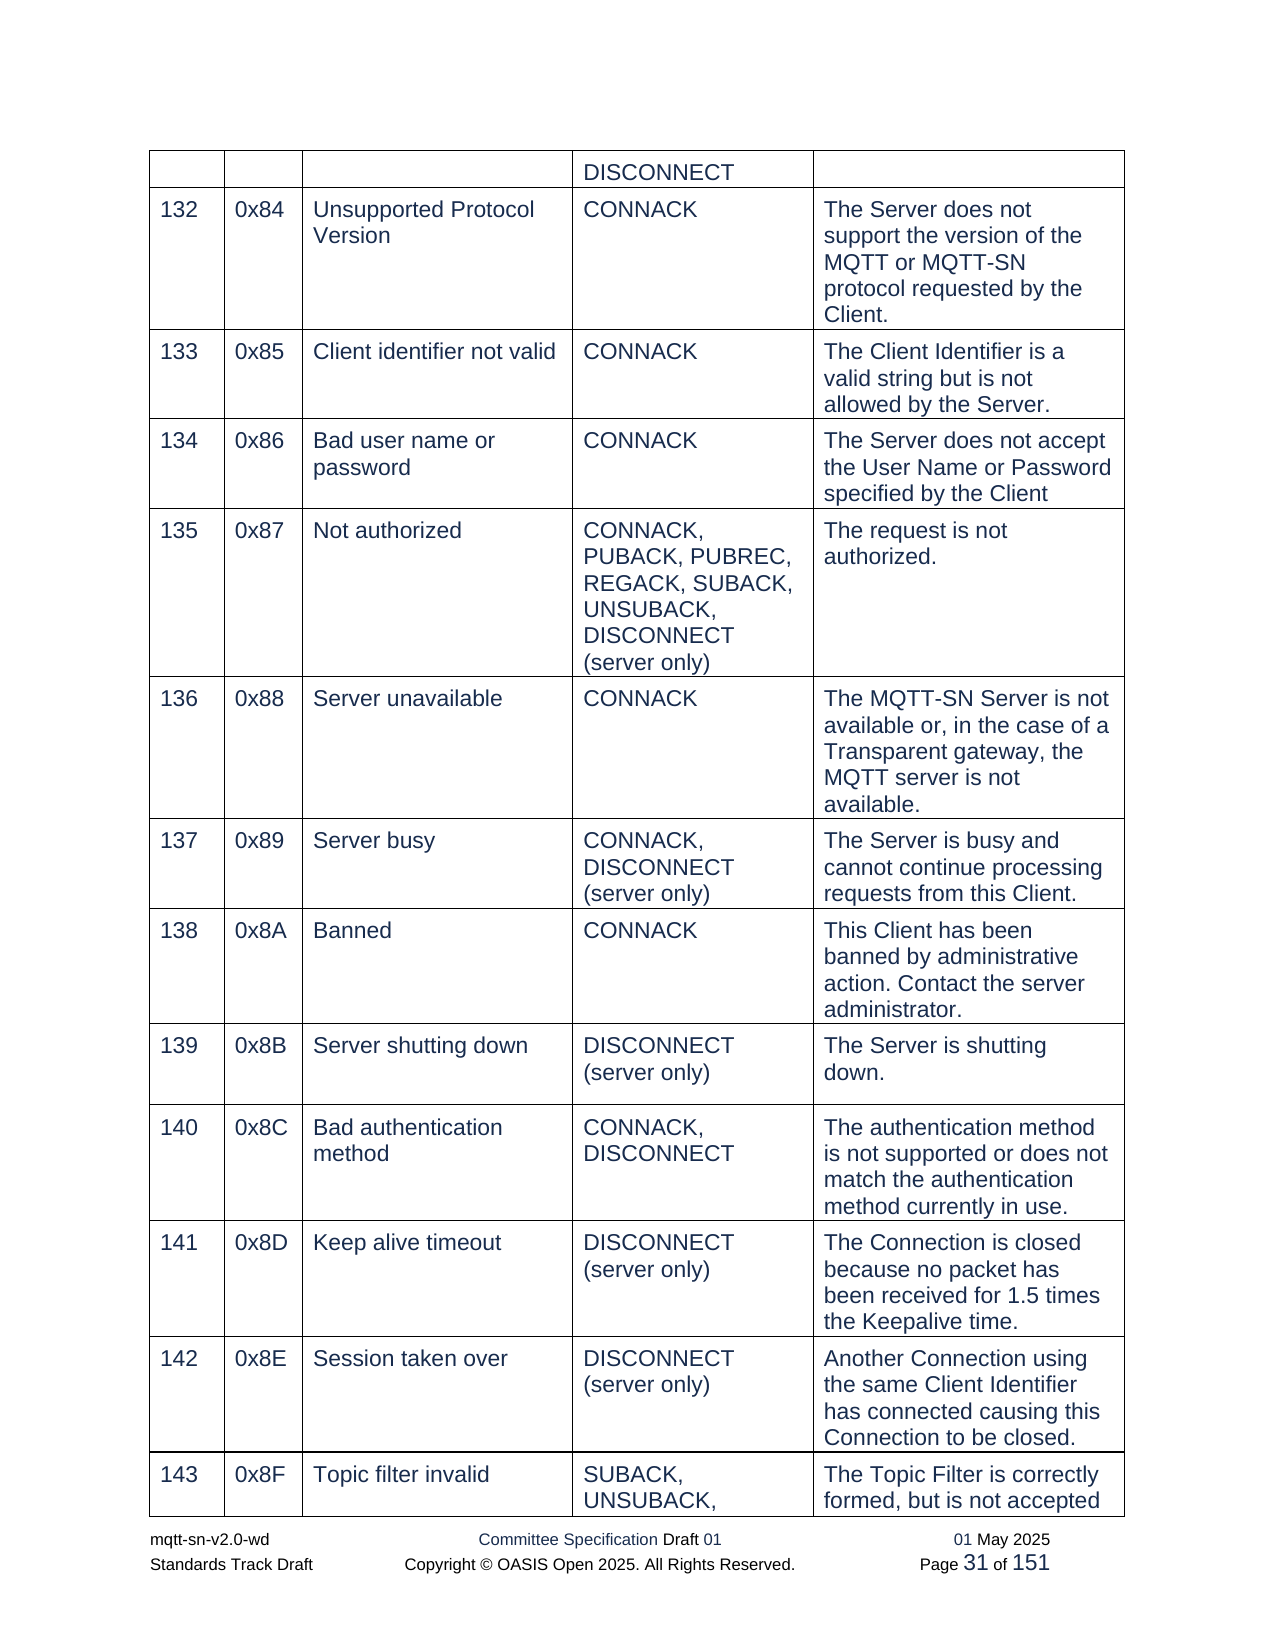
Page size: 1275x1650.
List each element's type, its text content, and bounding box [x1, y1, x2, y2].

table_cell CONNACK [573, 419, 813, 507]
table_cell The Server is busy and cannot continue processing requests from this Client. [814, 819, 1124, 907]
table_cell 143 [150, 1453, 224, 1516]
table_cell The Server does not accept the User Name or Password specified by the Client [814, 419, 1124, 507]
table_cell 0x8D [225, 1221, 302, 1336]
table_cell Keep alive timeout [303, 1221, 572, 1336]
table_cell The Server is shutting down. [814, 1024, 1124, 1104]
table_cell DISCONNECT (server only) [573, 1221, 813, 1336]
table_cell DISCONNECT [573, 151, 813, 187]
table_cell The Server does not support the version of the MQTT or MQTT-SN protocol requested by the Client. [814, 188, 1124, 329]
table_cell 0x89 [225, 819, 302, 907]
table_cell 140 [150, 1105, 224, 1220]
table_cell Server busy [303, 819, 572, 907]
table_cell 136 [150, 677, 224, 818]
table_cell Unsupported Protocol Version [303, 188, 572, 329]
table_cell Server shutting down [303, 1024, 572, 1104]
table_cell CONNACK [573, 188, 813, 329]
table_cell Bad user name or password [303, 419, 572, 507]
table_cell CONNACK [573, 677, 813, 818]
table_cell Client identifier not valid [303, 330, 572, 418]
table_cell CONNACK, DISCONNECT (server only) [573, 819, 813, 907]
table_cell The authentication method is not supported or does not match the authentication method currently in use. [814, 1105, 1124, 1220]
table_cell Banned [303, 909, 572, 1023]
table_cell 0x8E [225, 1337, 302, 1451]
table_cell CONNACK, DISCONNECT [573, 1105, 813, 1220]
table_cell The request is not authorized. [814, 509, 1124, 676]
table_cell The Topic Filter is correctly formed, but is not accepted [814, 1453, 1124, 1516]
table_cell The Connection is closed because no packet has been received for 1.5 times the Keepalive time. [814, 1221, 1124, 1336]
table_cell 0x88 [225, 677, 302, 818]
table_cell [814, 151, 1124, 187]
table_cell 139 [150, 1024, 224, 1104]
table_cell CONNACK [573, 909, 813, 1023]
table_cell 133 [150, 330, 224, 418]
table_cell 0x87 [225, 509, 302, 676]
table_cell Another Connection using the same Client Identifier has connected causing this Connection to be closed. [814, 1337, 1124, 1451]
table_cell 141 [150, 1221, 224, 1336]
table_cell 0x8F [225, 1453, 302, 1516]
table_cell 0x8A [225, 909, 302, 1023]
table_cell Bad authentication method [303, 1105, 572, 1220]
table_cell 0x84 [225, 188, 302, 329]
table_cell 132 [150, 188, 224, 329]
table_cell CONNACK [573, 330, 813, 418]
table_cell 0x8C [225, 1105, 302, 1220]
table_cell 138 [150, 909, 224, 1023]
table_cell CONNACK, PUBACK, PUBREC, REGACK, SUBACK, UNSUBACK, DISCONNECT (server only) [573, 509, 813, 676]
table_cell [303, 151, 572, 187]
table_cell 134 [150, 419, 224, 507]
table_cell Not authorized [303, 509, 572, 676]
table_cell 137 [150, 819, 224, 907]
table_cell DISCONNECT (server only) [573, 1024, 813, 1104]
table_cell The MQTT-SN Server is not available or, in the case of a Transparent gateway, the MQTT server is not available. [814, 677, 1124, 818]
table_cell [150, 151, 224, 187]
table_cell 0x85 [225, 330, 302, 418]
table_cell 0x86 [225, 419, 302, 507]
table_cell SUBACK, UNSUBACK, [573, 1453, 813, 1516]
table_cell 142 [150, 1337, 224, 1451]
table_cell [225, 151, 302, 187]
table_cell DISCONNECT (server only) [573, 1337, 813, 1451]
table_cell 0x8B [225, 1024, 302, 1104]
table_cell Server unavailable [303, 677, 572, 818]
table_cell Session taken over [303, 1337, 572, 1451]
table_cell 135 [150, 509, 224, 676]
table_cell The Client Identifier is a valid string but is not allowed by the Server. [814, 330, 1124, 418]
table_cell This Client has been banned by administrative action. Contact the server administrator. [814, 909, 1124, 1023]
table_cell Topic filter invalid [303, 1453, 572, 1516]
